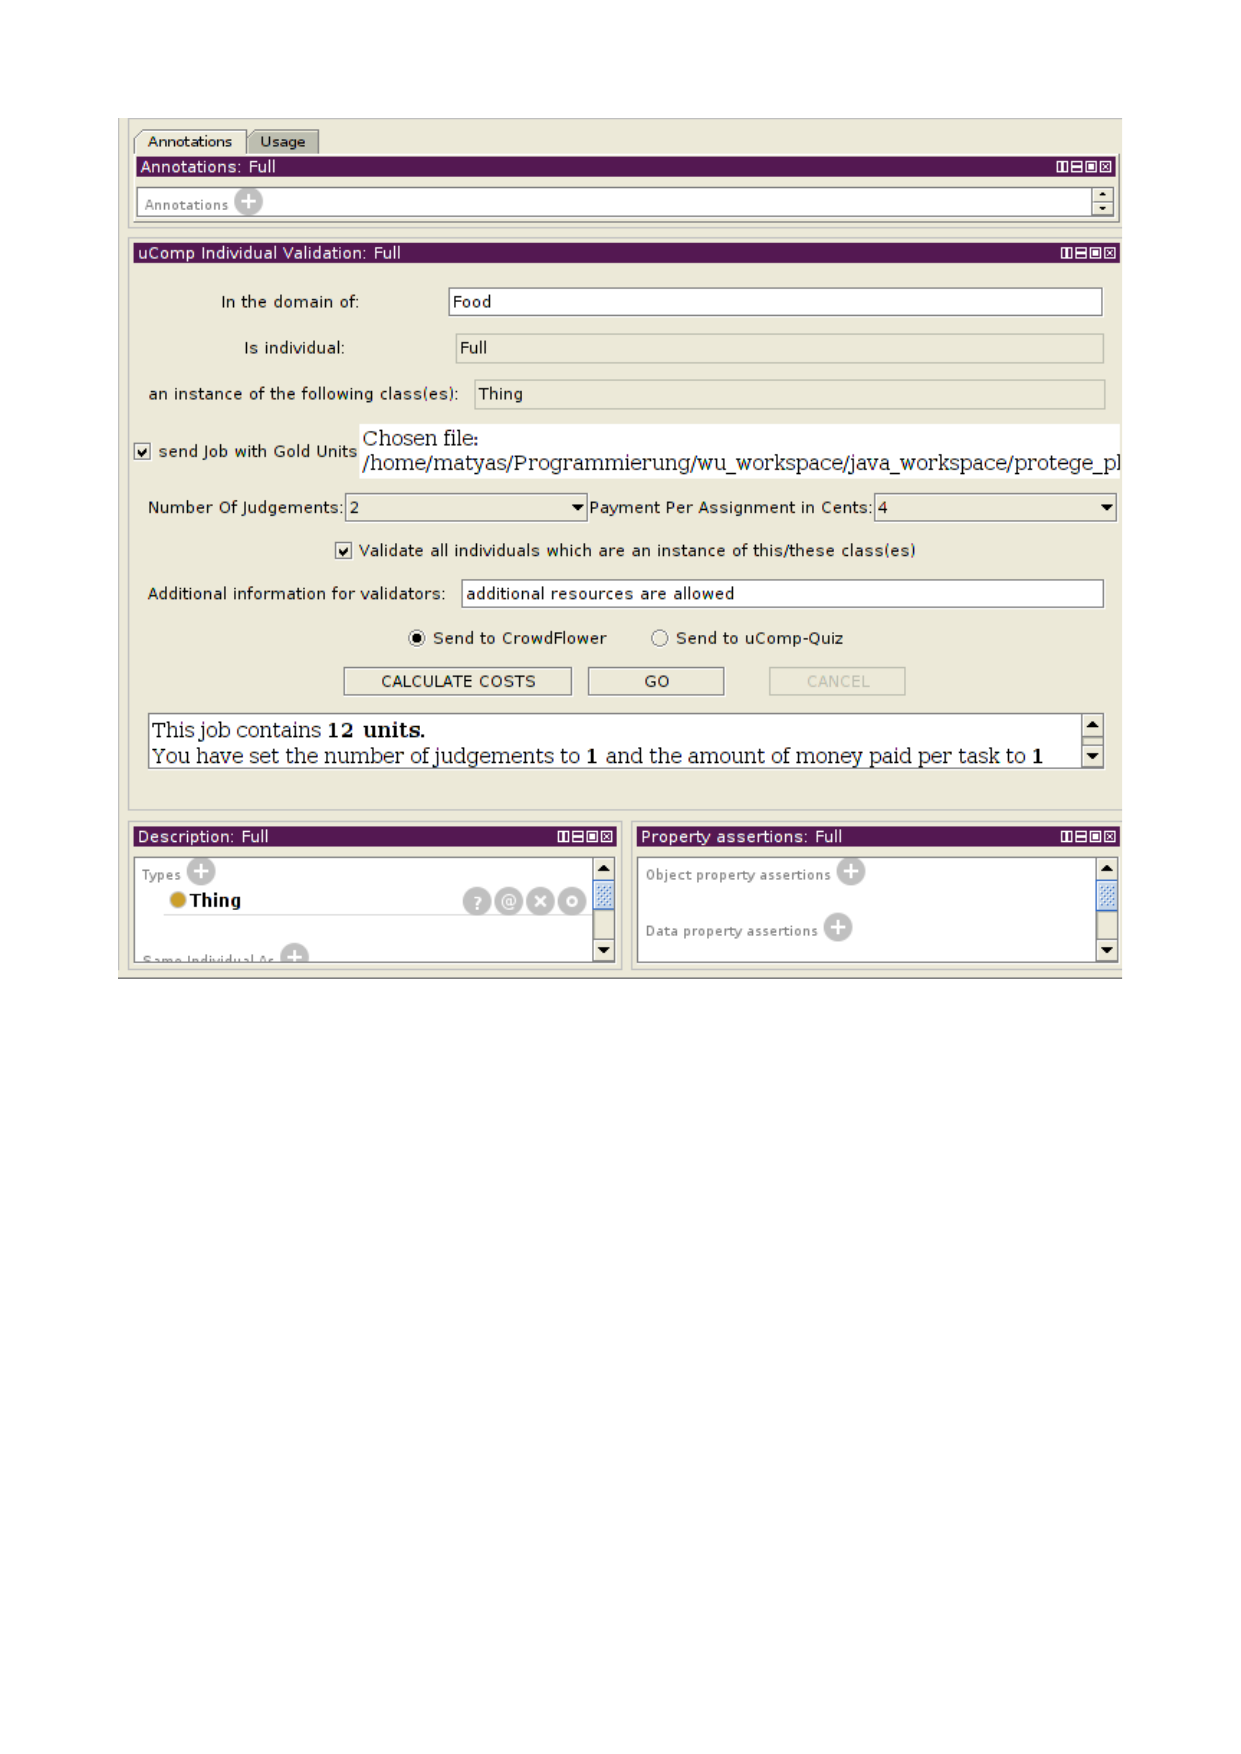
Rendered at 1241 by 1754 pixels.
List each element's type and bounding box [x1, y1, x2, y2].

picture [118, 118, 1123, 979]
